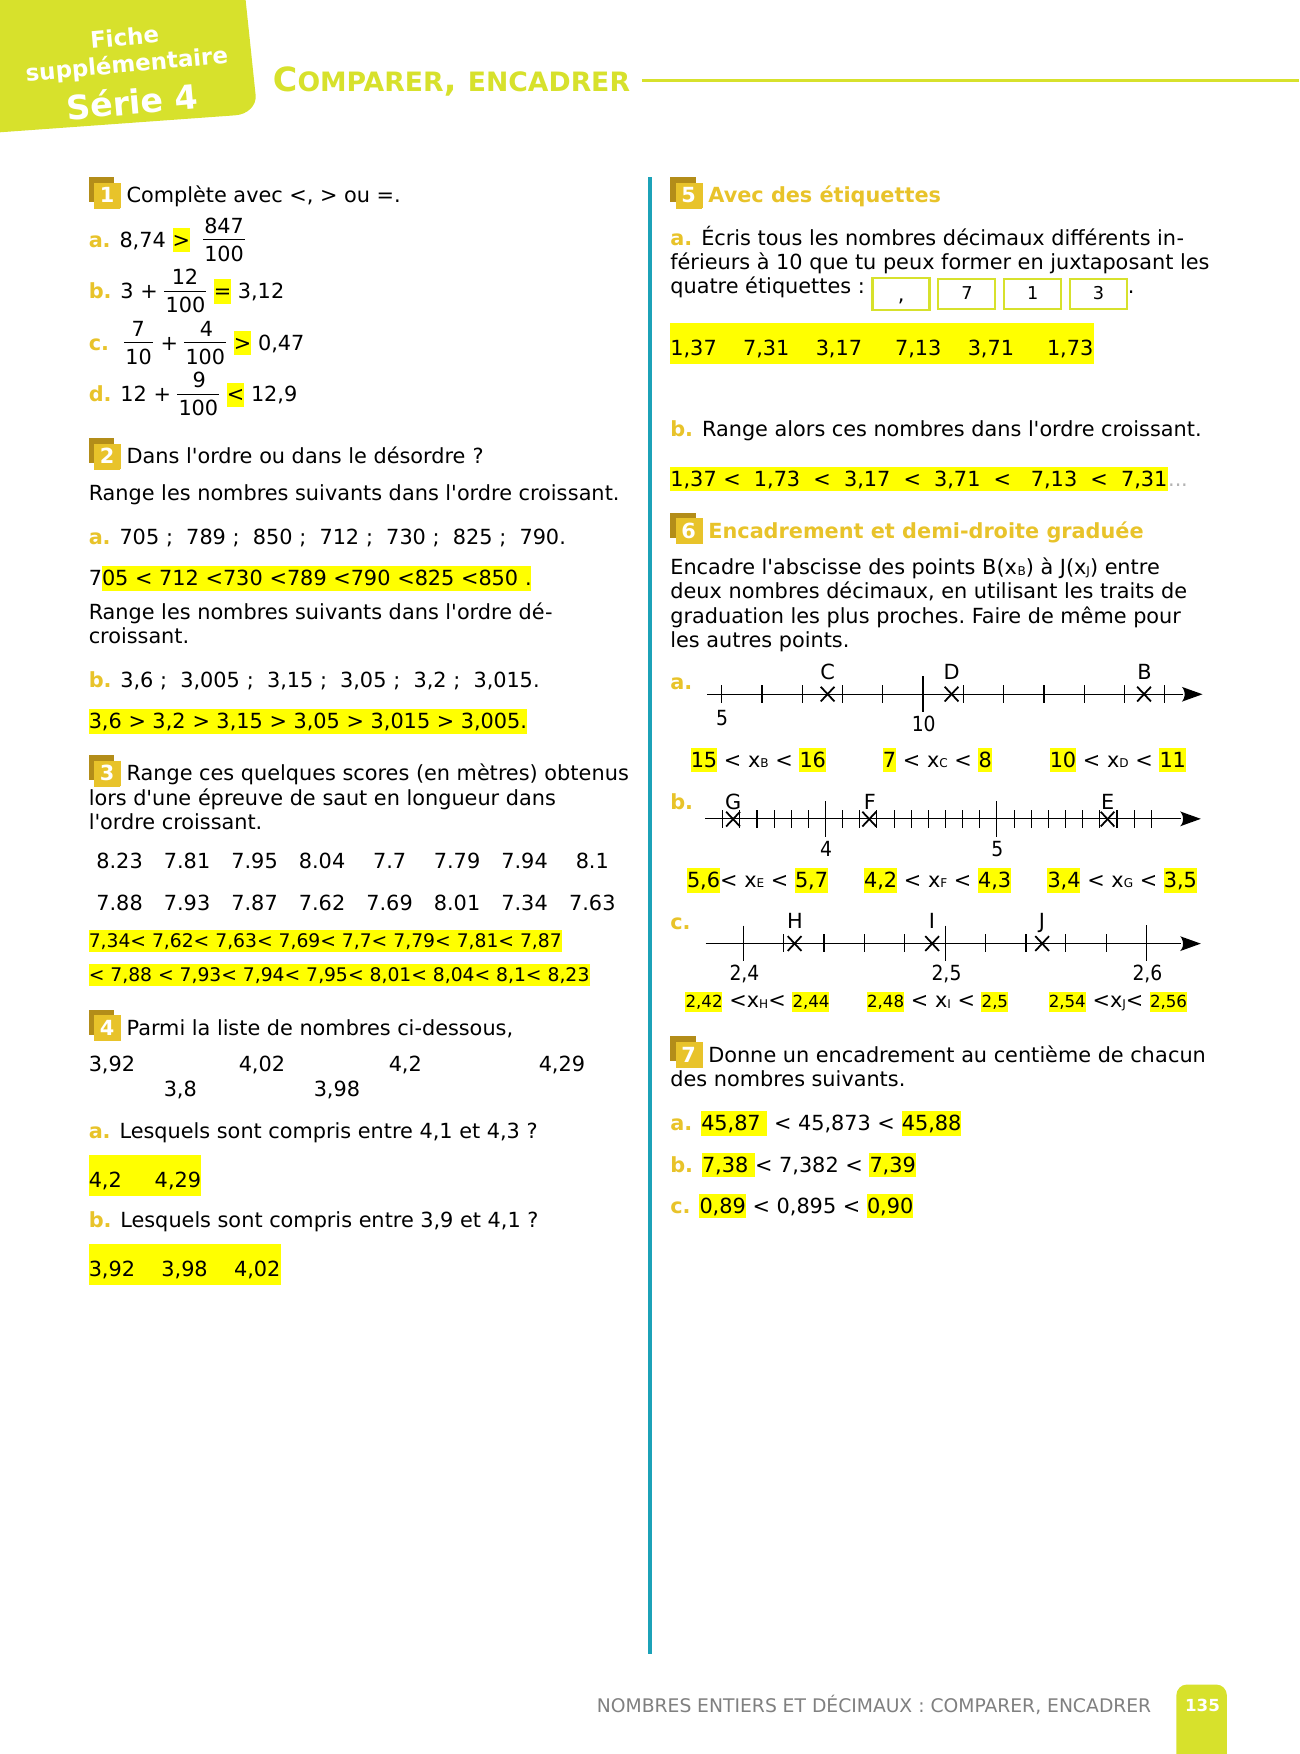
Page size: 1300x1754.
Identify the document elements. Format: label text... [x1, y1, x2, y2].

list 3 += 3,12 [88, 266, 629, 317]
list 3,6 ; 3,005 ; 3,15 ; 3,05 ; 3,2 ; 3,015. [88, 654, 629, 696]
list 0,89 < 0,895 < 0,90 [670, 1180, 1211, 1222]
list , [874, 282, 928, 306]
subtitle Range les nombres suivants dans l'ordre crois­sant. [88, 481, 623, 505]
table_header 8,1 [561, 840, 629, 882]
subtitle Donne un encadrement au centième de cha­cun des nombres suivants. [670, 1036, 1211, 1092]
table_cell 7,88 [89, 882, 156, 924]
subtitle Dans l'ordre ou dans le désordre ? [114, 438, 629, 469]
table_cell 7,93 [156, 882, 223, 924]
table_header 7,79 [426, 840, 494, 882]
list 705 < 712 <730 <789 <790 <825 <850 . [88, 553, 629, 594]
table_header 8,04 [291, 840, 358, 882]
table_header 10 < xD < 11 [1031, 706, 1211, 778]
list 705 ; 789 ; 850 ; 712 ; 730 ; 825 ; 790. [88, 511, 629, 553]
table_header 4,2 < xF < 4,3 [850, 826, 1030, 898]
text 1,37 7,31 3,17 7,13 3,71 1,73 [1094, 323, 1211, 364]
table_cell 7,87 [224, 882, 291, 924]
list 3 [1071, 283, 1126, 303]
list Lesquels sont compris entre 3,9 et 4,1 ? [88, 1208, 629, 1232]
table_header 7 < xC < 8 [850, 706, 1031, 778]
text 4,2 4,29 [201, 1155, 629, 1196]
list +> 0,47 [88, 317, 629, 369]
subtitle Parmi la liste de nombres ci-dessous, [88, 1009, 629, 1041]
subtitle Complète avec <, > ou =. [114, 177, 629, 208]
table_cell 7,62 [291, 882, 358, 924]
table_header 2,54 <xJ< 2,56 [1030, 946, 1211, 1019]
text 1,37 < 1,73 < 3,17 < 3,71 < 7,13 < 7,31... [670, 453, 1211, 495]
table_header 8,23 [89, 840, 156, 882]
list 7,38 < 7,382 < 7,39 [670, 1139, 1211, 1180]
table_cell 7,34 [494, 882, 561, 924]
subtitle Range les nombres suivants dans l'ordre dé­croissant. [88, 600, 623, 648]
table_header 7,81 [156, 840, 223, 882]
list 45,87 < 45,873 < 45,88 [670, 1098, 1211, 1139]
table_cell 8,01 [426, 882, 494, 924]
subtitle 3,92 4,02 4,2 4,29 3,8 3,98 [88, 1052, 623, 1101]
list 7 [939, 283, 994, 303]
list 12 +< 12,9 [88, 369, 629, 420]
table_cell 7,69 [359, 882, 426, 924]
subtitle Range ces quelques scores (en mètres) obte­nus lors d'une épreuve de saut en longueur dans l'ordre croissant. [88, 755, 629, 834]
subtitle Encadre l'abscisse des points B(xB) à J(xJ) entre deux nombres décimaux, en utilisant les traits de graduation les plus proches. Faire de même pour les autres points. [670, 555, 1205, 652]
list 3,6 > 3,2 > 3,15 > 3,05 > 3,015 > 3,005. [88, 696, 629, 737]
table_header 2,42 <xH< 2,44 [670, 946, 850, 1019]
subtitle Encadrement et demi-droite graduée [670, 512, 1211, 543]
table_header 7,7 [359, 840, 426, 882]
subtitle Avec des étiquettes [696, 177, 1211, 208]
list Range alors ces nombres dans l'ordre croissant. [670, 417, 1211, 442]
table_header 3,4 < xG < 3,5 [1030, 826, 1220, 898]
table_cell 7,63 [561, 882, 629, 924]
list Lesquels sont compris entre 4,1 et 4,3 ? [88, 1119, 629, 1143]
table_header 2,48 < xI < 2,5 [850, 946, 1030, 1019]
list 8,74 > [88, 214, 629, 266]
table_header 5,6< xE < 5,7 [670, 826, 850, 898]
subtitle 7,34< 7,62< 7,63< 7,69< 7,7< 7,79< 7,81< 7,87 [562, 930, 623, 952]
list Écris tous les nombres décimaux différents in­férieurs à 10 que tu peux former en juxtaposant les quatre étiquettes : . [670, 226, 1211, 311]
table_header 7,95 [224, 840, 291, 882]
list 1 [1005, 283, 1060, 303]
text 3,92 3,98 4,02 [281, 1244, 629, 1285]
table_header 15 < xB < 16 [673, 706, 850, 778]
table_header 7,94 [494, 840, 561, 882]
